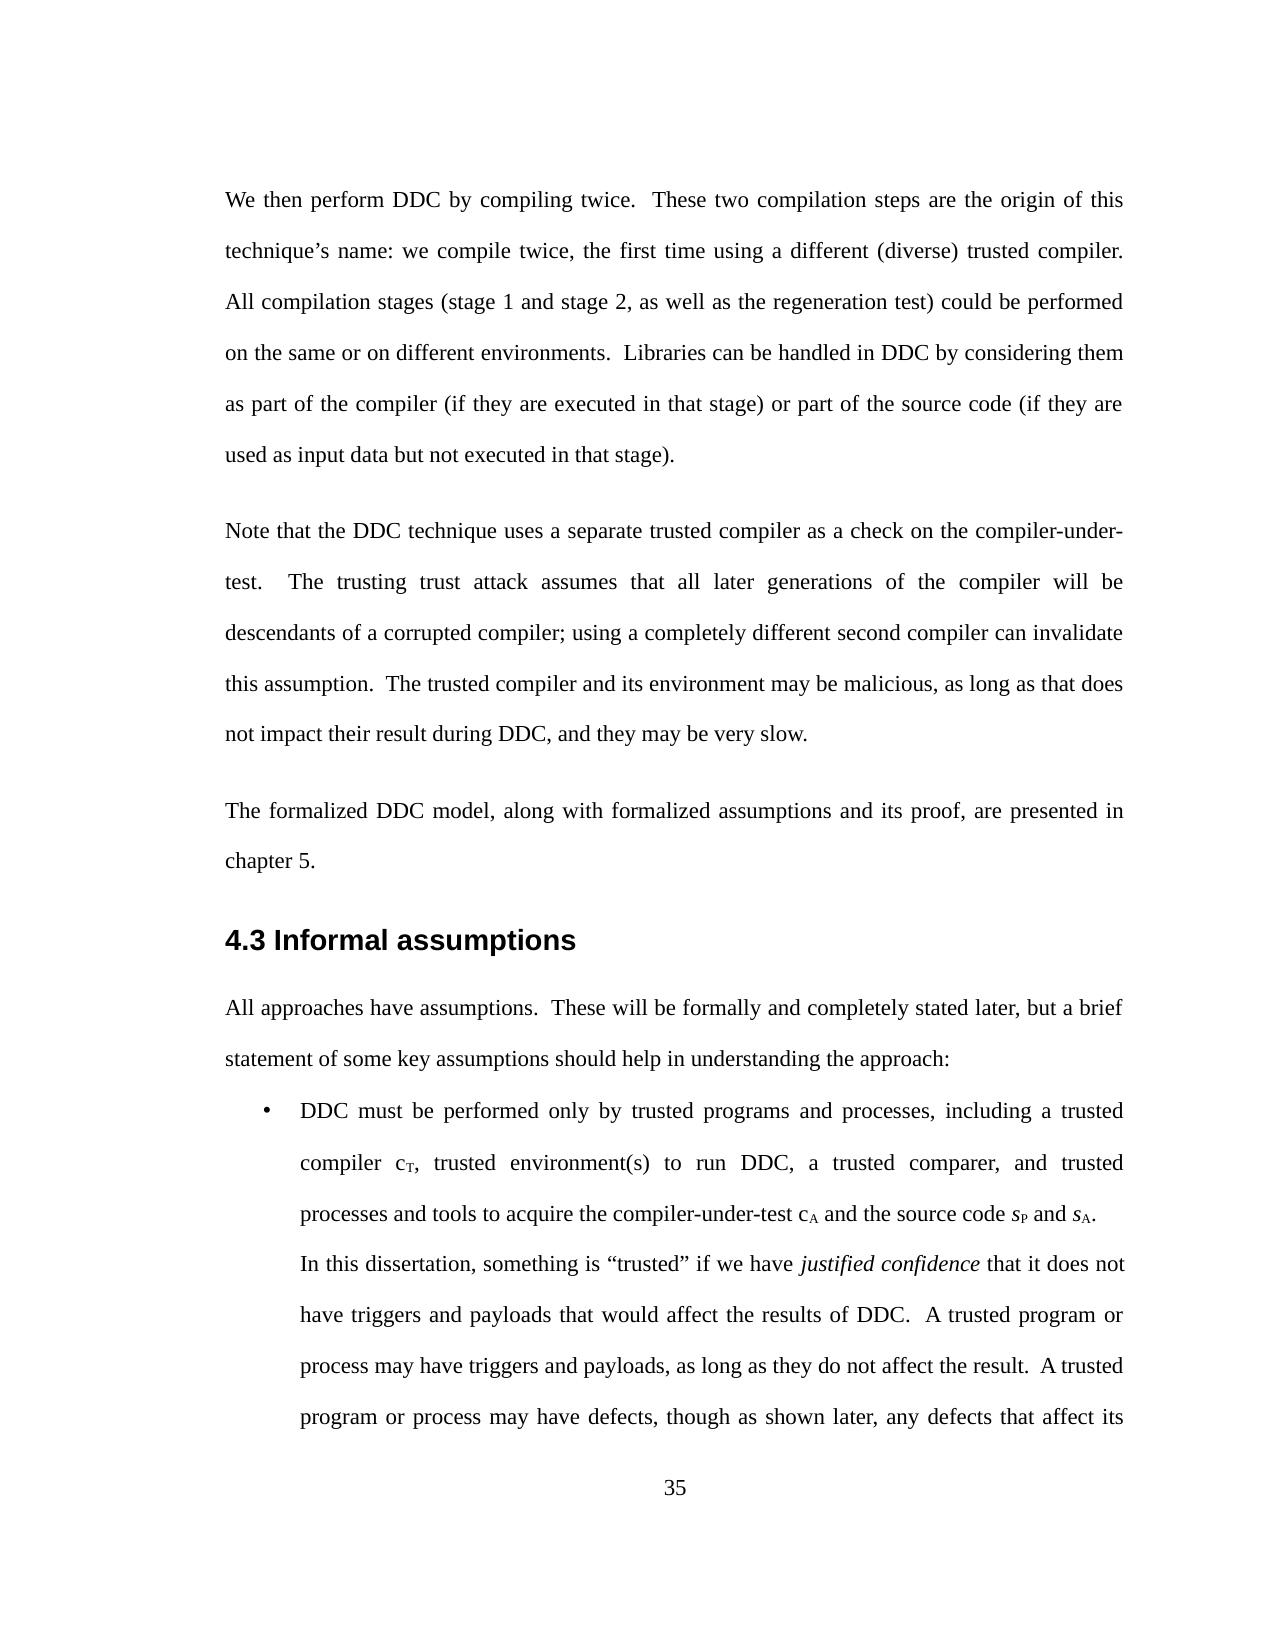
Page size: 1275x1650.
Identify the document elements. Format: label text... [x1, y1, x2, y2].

text We then perform DDC by compiling twice. These two compilation steps are the origin of this technique’s name: we compile twice, the first time using a different (diverse) trusted compiler. All compilation stages (stage 1 and stage 2, as well as the regeneration test) could be performed on the same or on different environments. Libraries can be handled in DDC by considering them as part of the compiler (if they are executed in that stage) or part of the source code (if they are used as input data but not executed in that stage). [225, 187, 1125, 467]
text The formalized DDC model, along with formalized assumptions and its proof, are presented in chapter 5. [225, 798, 1125, 874]
subtitle Informal assumptions [225, 924, 1125, 957]
text Note that the DDC technique uses a separate trusted compiler as a check on the compiler-under-test. The trusting trust attack assumes that all later generations of the compiler will be descendants of a corrupted compiler; using a completely different second compiler can invalidate this assumption. The trusted compiler and its environment may be malicious, as long as that does not impact their result during DDC, and they may be very slow. [225, 518, 1125, 747]
list In this dissertation, something is “trusted” if we have justified confidence that it does not have triggers and payloads that would affect the results of DDC. A trusted program or process may have triggers and payloads, as long as they do not affect the result. A trusted program or process may have defects, though as shown later, any defects that affect its [262, 1251, 1125, 1429]
list DDC must be performed only by trusted programs and processes, including a trusted compiler cT, trusted environment(s) to run DDC, a trusted comparer, and trusted processes and tools to acquire the compiler-under-test cA and the source code sP and sA. [262, 1097, 1125, 1226]
text All approaches have assumptions. These will be formally and completely stated later, but a brief statement of some key assumptions should help in understanding the approach: [225, 995, 1125, 1071]
